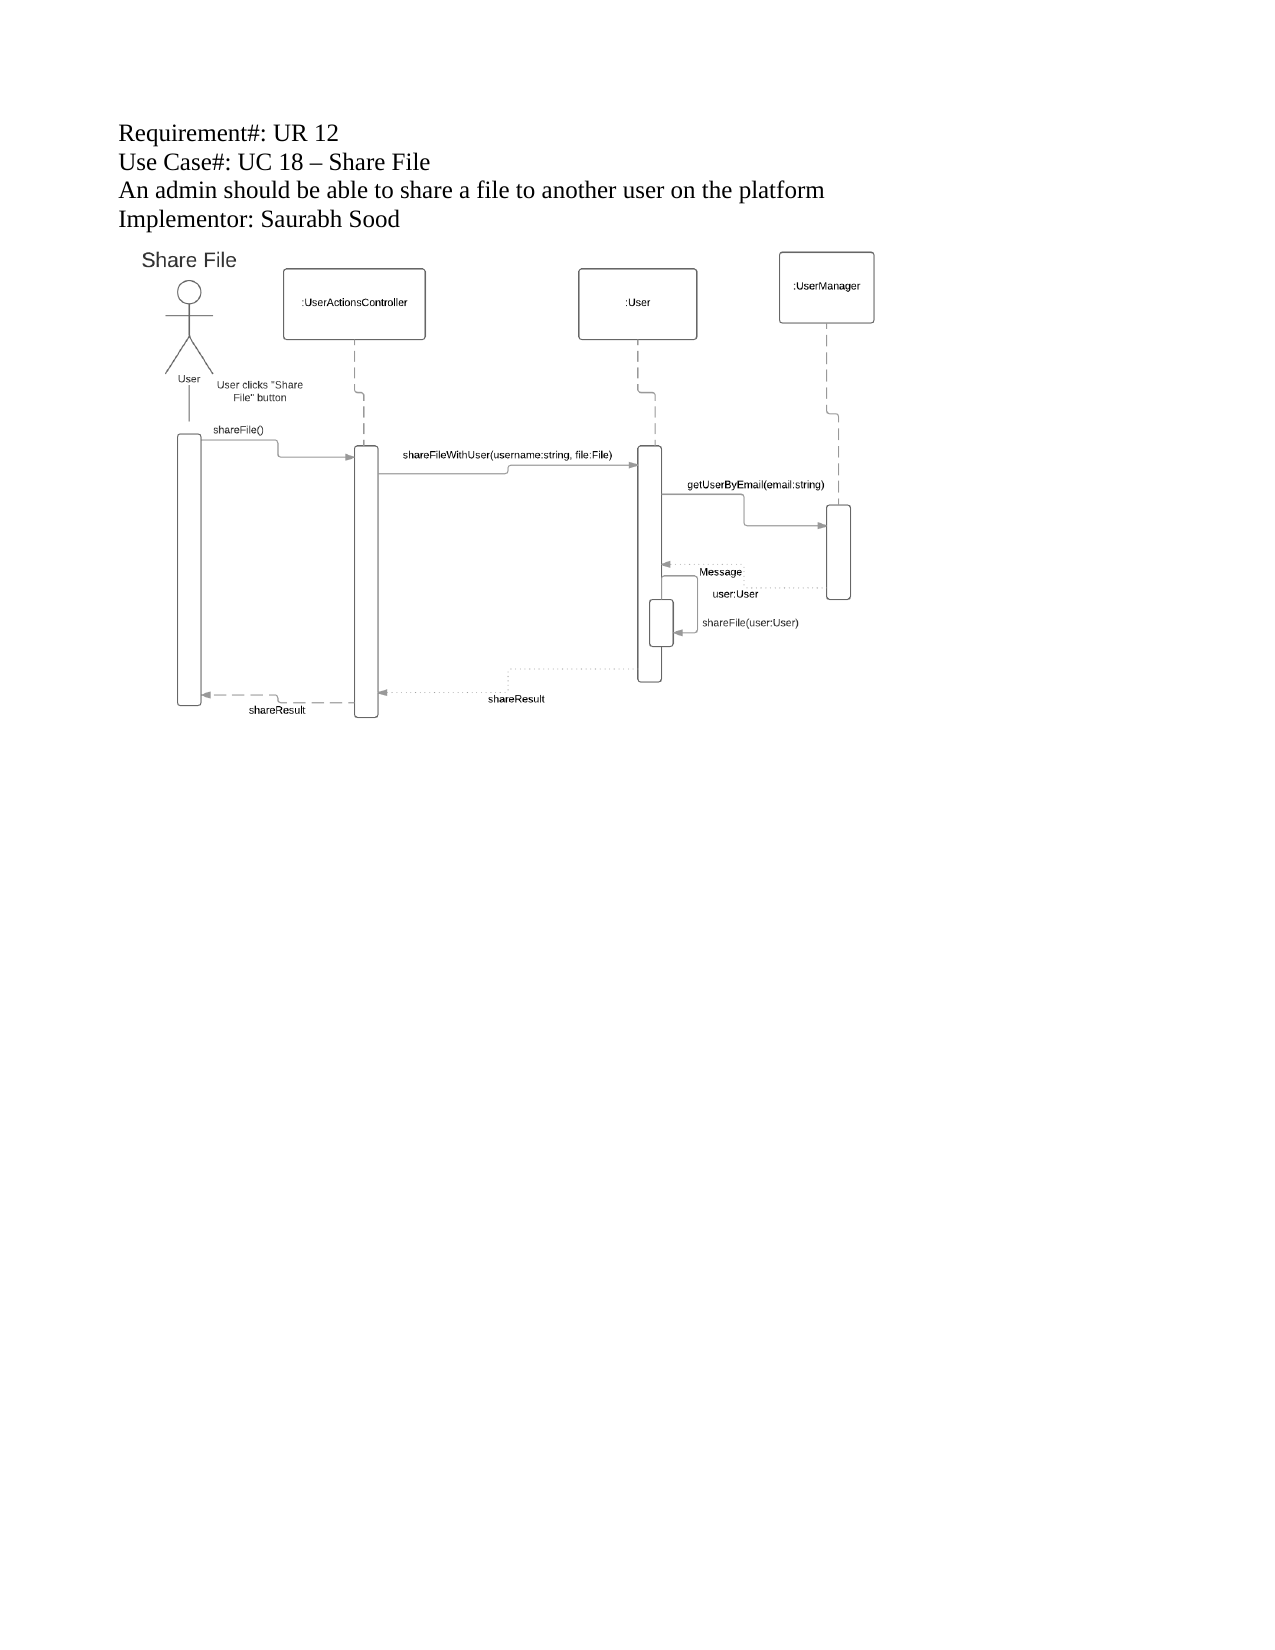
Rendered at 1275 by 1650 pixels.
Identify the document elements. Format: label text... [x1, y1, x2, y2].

text Implementor: Saurabh Sood [118, 204, 1157, 233]
text Use Case#: UC 18 – Share File [118, 147, 1157, 176]
text Requirement#: UR 12 [118, 118, 1157, 147]
picture [118, 233, 1157, 1036]
text An admin should be able to share a file to another user on the platform [118, 176, 1157, 204]
